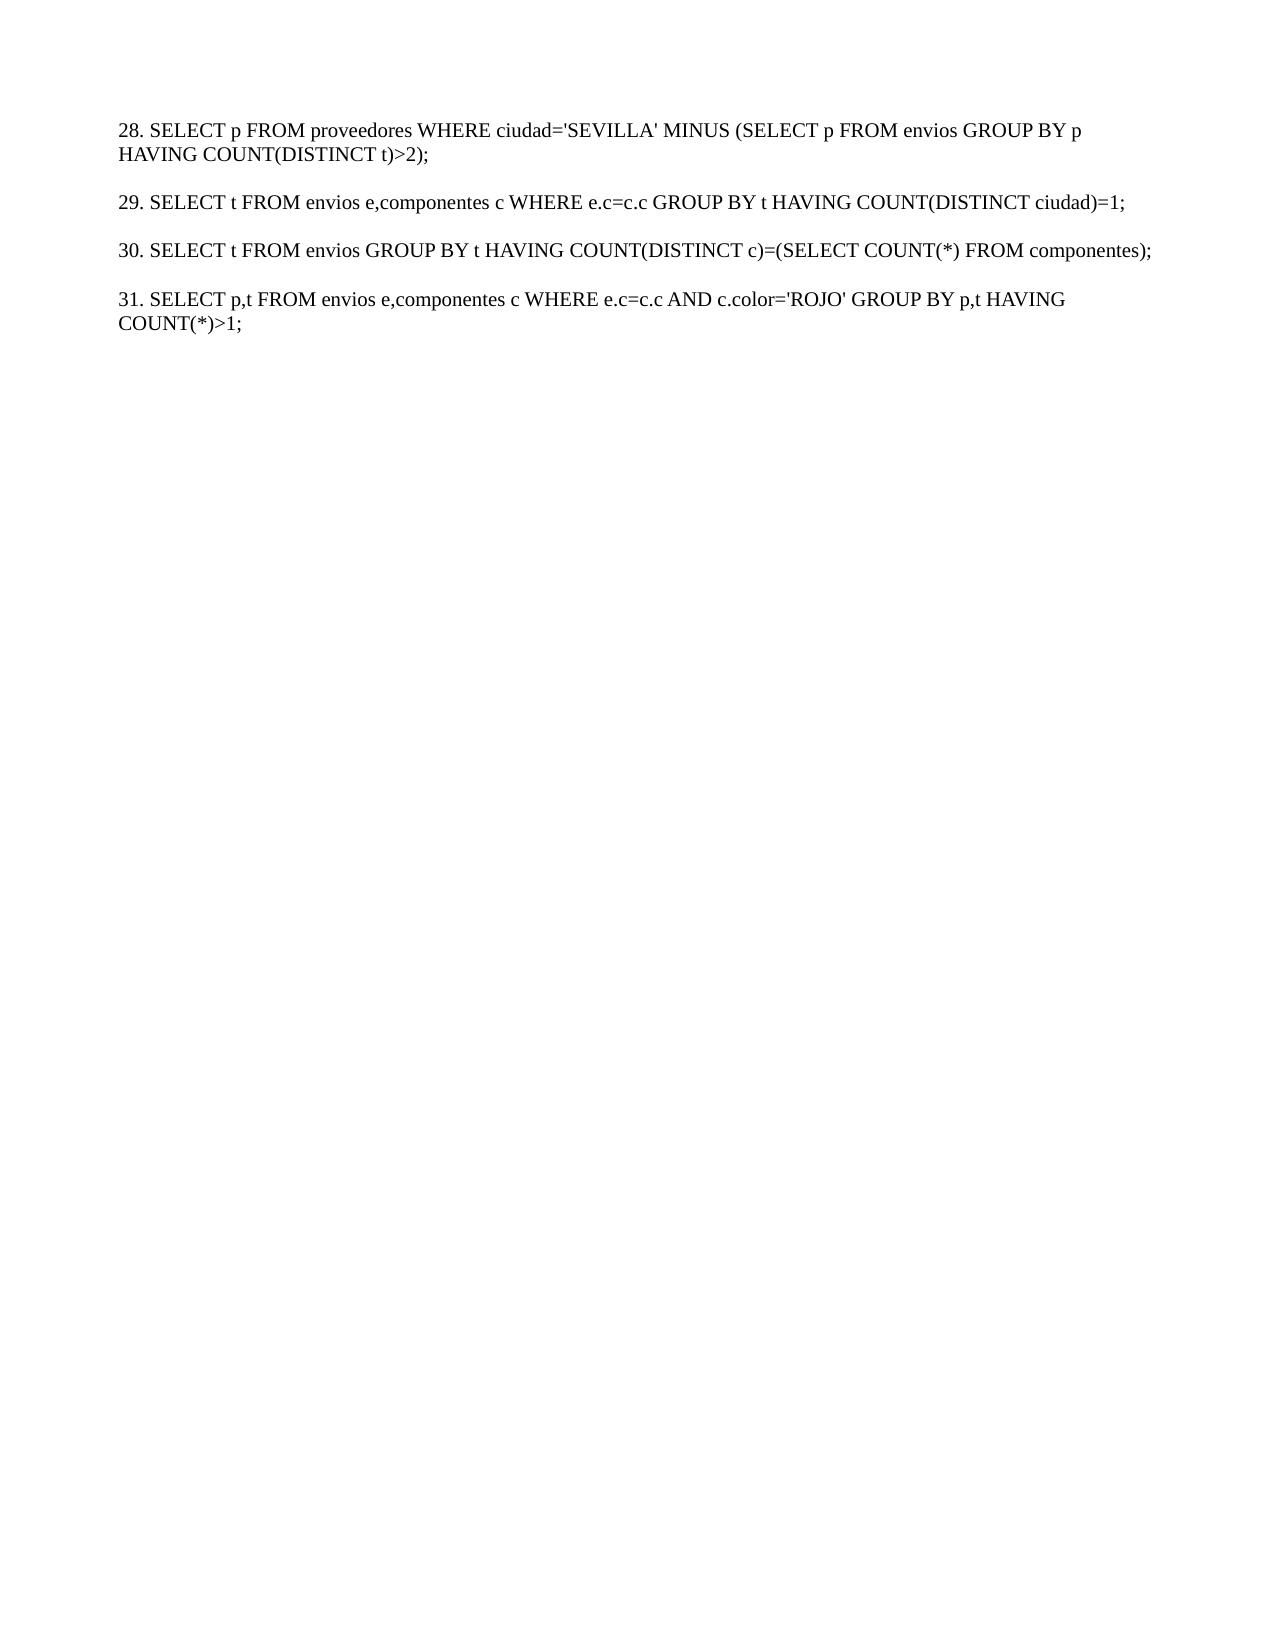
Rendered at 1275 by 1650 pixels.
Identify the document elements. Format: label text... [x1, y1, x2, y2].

text 30. SELECT t FROM envios GROUP BY t HAVING COUNT(DISTINCT c)=(SELECT COUNT(*) FROM componentes); [118, 238, 1157, 262]
text 28. SELECT p FROM proveedores WHERE ciudad='SEVILLA' MINUS (SELECT p FROM envios GROUP BY p HAVING COUNT(DISTINCT t)>2); [118, 118, 1157, 166]
text 31. SELECT p,t FROM envios e,componentes c WHERE e.c=c.c AND c.color='ROJO' GROUP BY p,t HAVING COUNT(*)>1; [118, 287, 1157, 335]
text 29. SELECT t FROM envios e,componentes c WHERE e.c=c.c GROUP BY t HAVING COUNT(DISTINCT ciudad)=1; [118, 190, 1157, 214]
